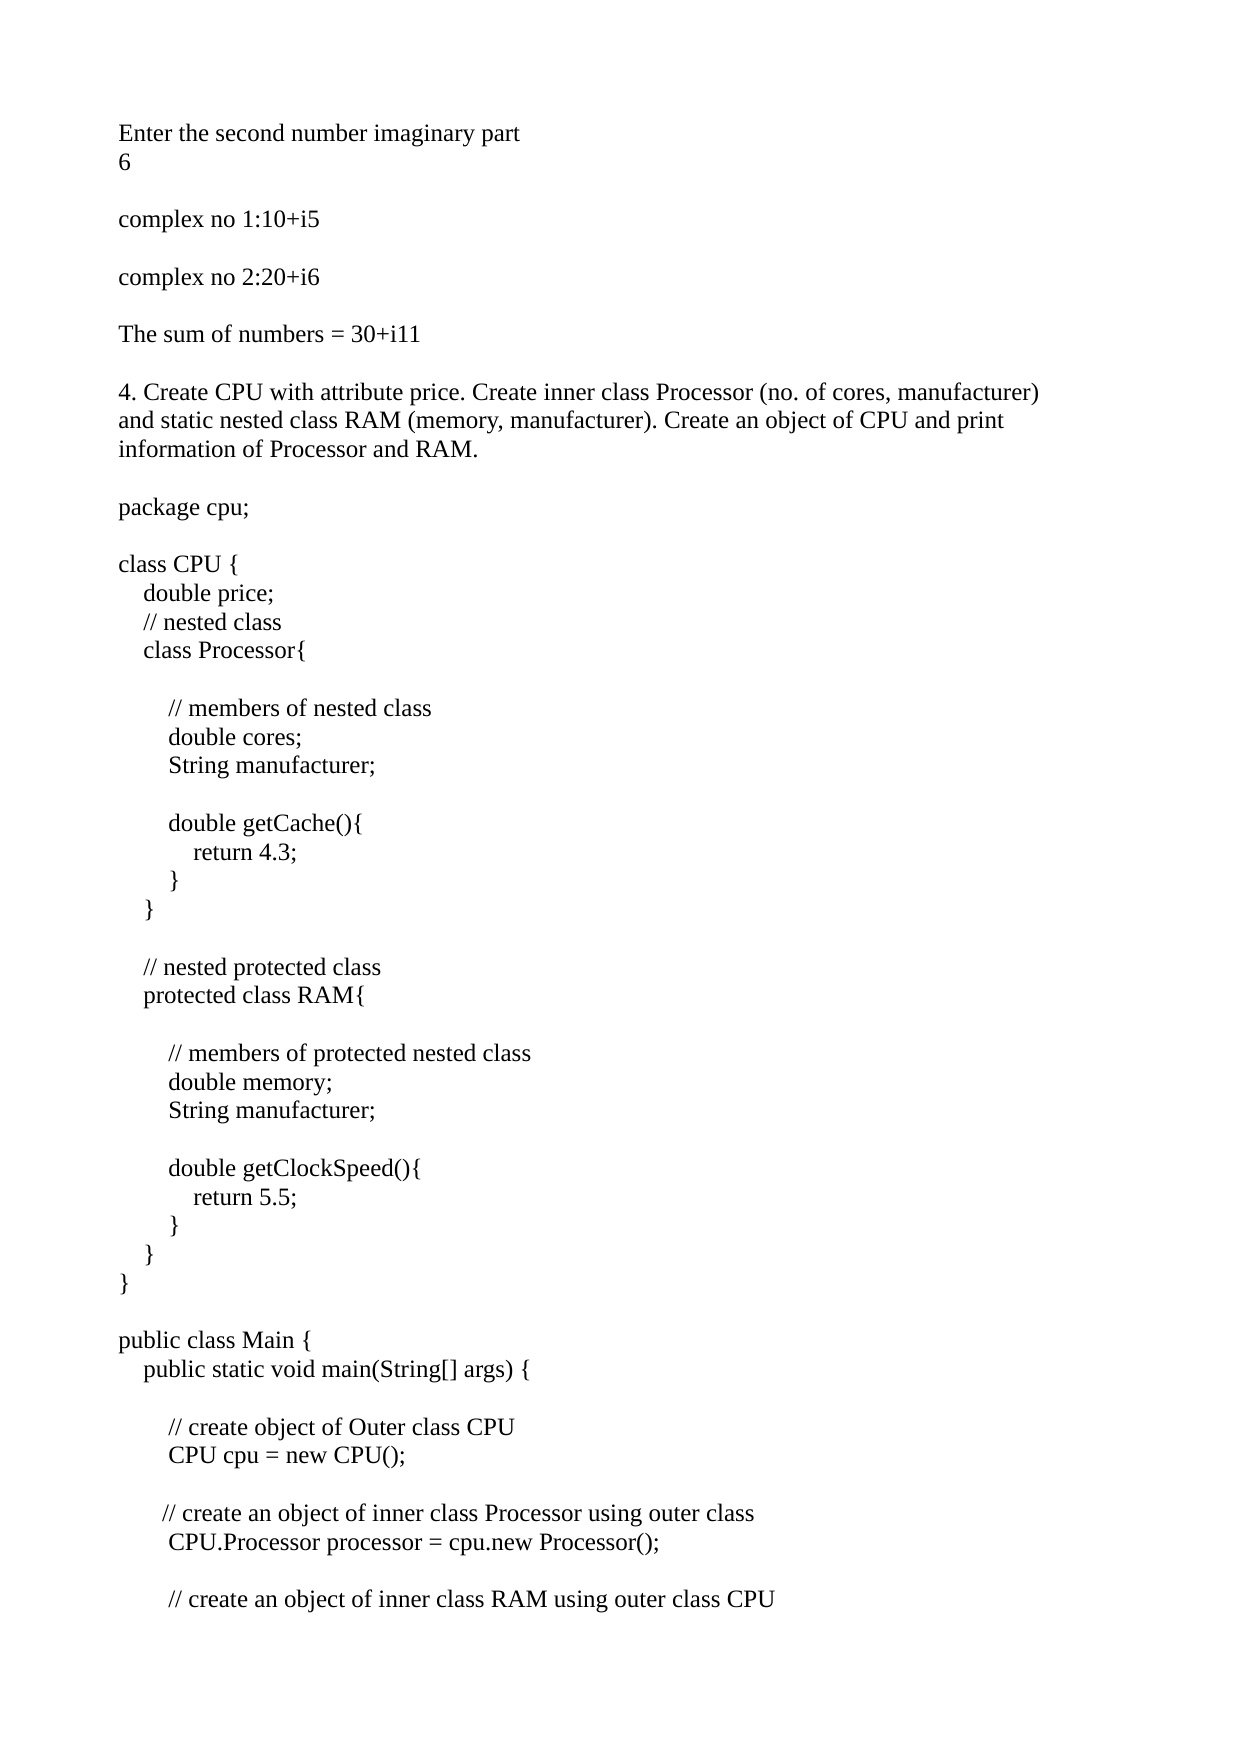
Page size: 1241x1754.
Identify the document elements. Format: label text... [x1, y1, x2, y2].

text CPU.Processor processor = cpu.new Processor(); [118, 1527, 1122, 1556]
text // members of nested class [118, 693, 1122, 722]
text return 4.3; [118, 837, 1122, 866]
text The sum of numbers = 30+i11 [118, 319, 1122, 348]
text // create an object of inner class Processor using outer class [118, 1498, 1122, 1527]
text complex no 1:10+i5 [118, 204, 1122, 233]
text complex no 2:20+i6 [118, 262, 1122, 291]
text } [118, 1239, 1122, 1268]
text class Processor{ [118, 636, 1122, 664]
text } [118, 866, 1122, 894]
text and static nested class RAM (memory, manufacturer). Create an object of CPU and print [118, 406, 1122, 434]
text return 5.5; [118, 1182, 1122, 1211]
text String manufacturer; [118, 751, 1122, 779]
text String manufacturer; [118, 1096, 1122, 1124]
text // nested class [118, 607, 1122, 636]
text // nested protected class [118, 952, 1122, 981]
text public class Main { [118, 1326, 1122, 1354]
text information of Processor and RAM. [118, 434, 1122, 463]
text // create an object of inner class RAM using outer class CPU [118, 1584, 1122, 1613]
text double getCache(){ [118, 808, 1122, 837]
text CPU cpu = new CPU(); [118, 1441, 1122, 1469]
text double cores; [118, 722, 1122, 751]
text } [118, 1268, 1122, 1297]
text Enter the second number imaginary part [118, 118, 1122, 147]
text // members of protected nested class [118, 1038, 1122, 1067]
text } [118, 894, 1122, 923]
text 4. Create CPU with attribute price. Create inner class Processor (no. of cores, manufacturer) [118, 377, 1122, 406]
text } [118, 1211, 1122, 1239]
text package cpu; [118, 492, 1122, 521]
text class CPU { [118, 549, 1122, 578]
text protected class RAM{ [118, 981, 1122, 1009]
text // create object of Outer class CPU [118, 1412, 1122, 1441]
text double price; [118, 578, 1122, 607]
text double getClockSpeed(){ [118, 1153, 1122, 1182]
text 6 [118, 147, 1122, 176]
text double memory; [118, 1067, 1122, 1096]
text public static void main(String[] args) { [118, 1354, 1122, 1383]
